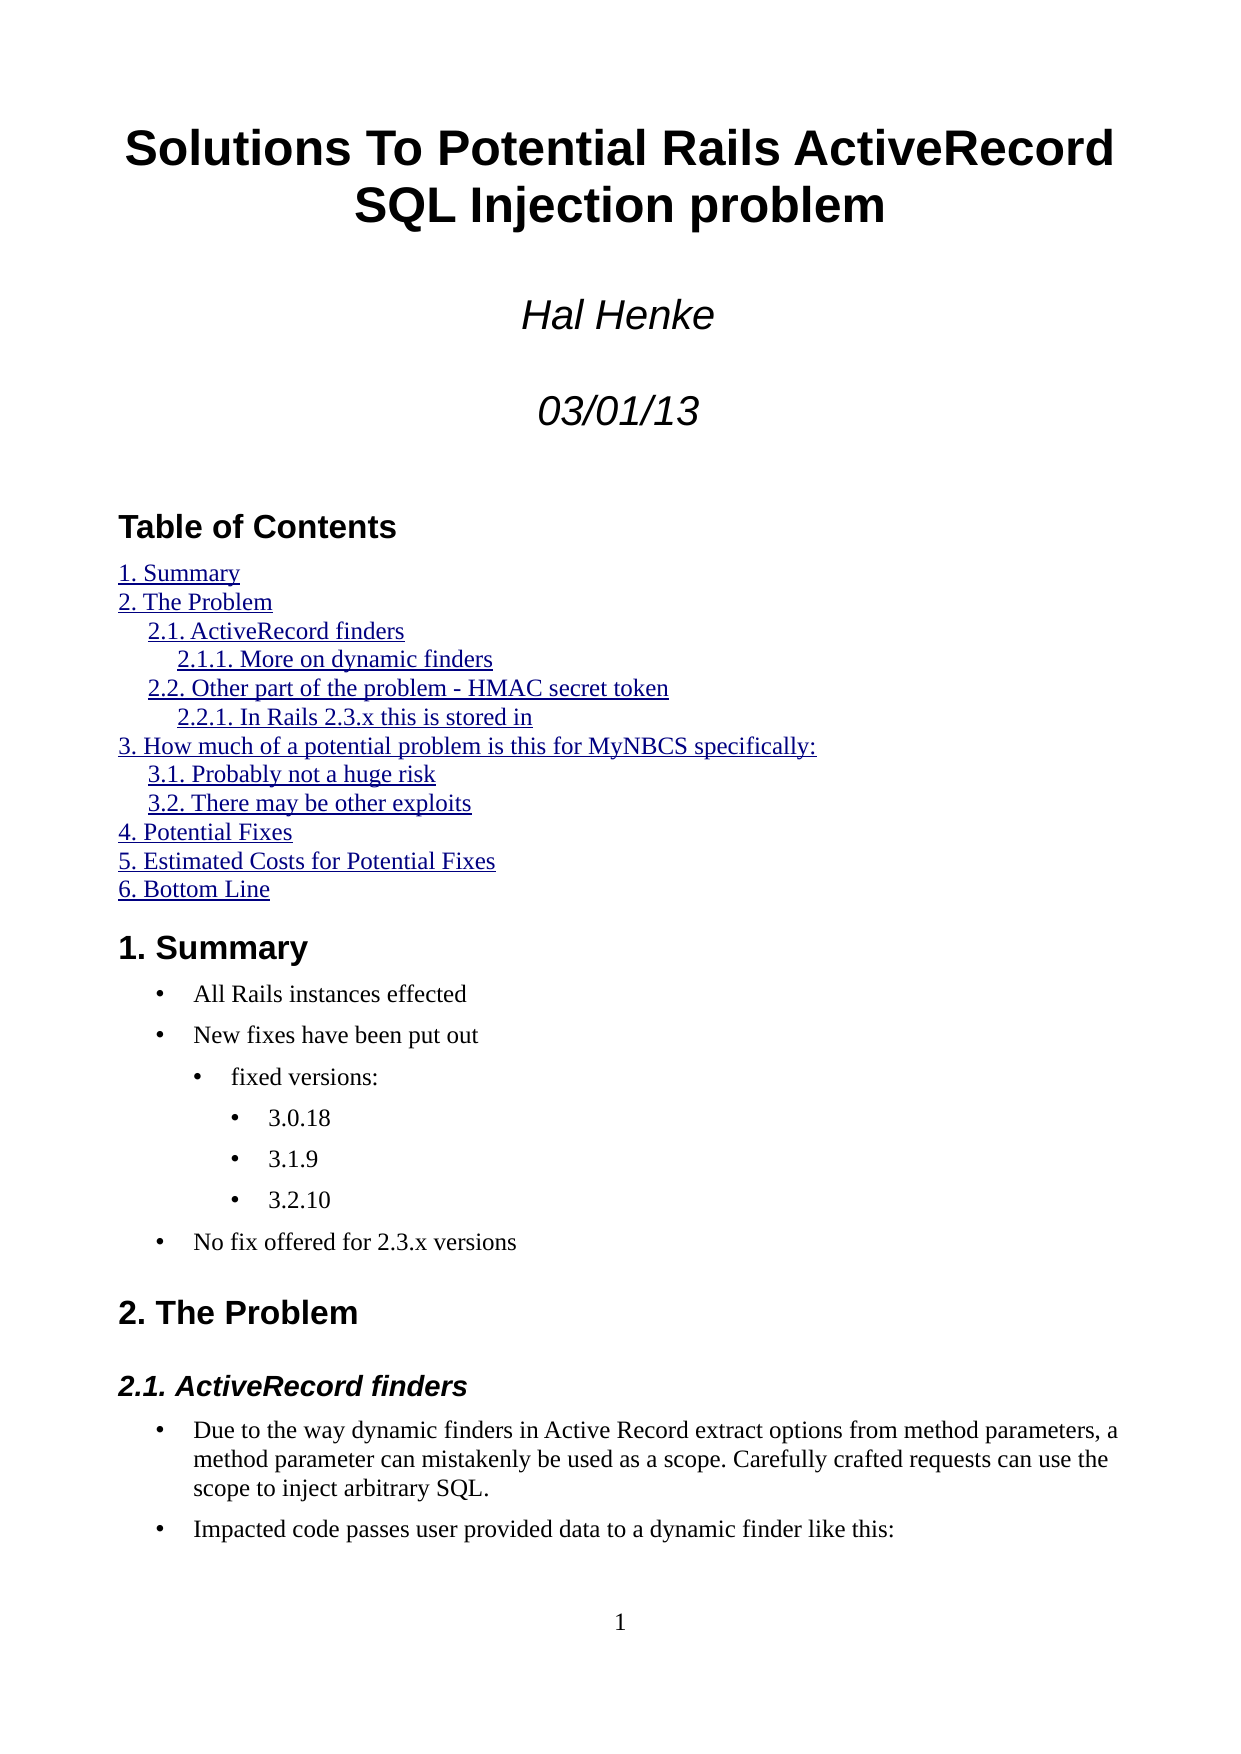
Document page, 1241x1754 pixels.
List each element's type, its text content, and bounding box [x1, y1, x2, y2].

list No fix offered for 2.3.x versions [156, 1227, 1122, 1256]
text 3.2. There may be other exploits [148, 788, 1122, 817]
text 3. How much of a potential problem is this for MyNBCS specifically: [118, 731, 1122, 759]
list Impacted code passes user provided data to a dynamic finder like this: [156, 1514, 1122, 1543]
list All Rails instances effected [156, 979, 1122, 1008]
text 4. Potential Fixes [118, 817, 1122, 846]
list Due to the way dynamic finders in Active Record extract options from method parameters, a method parameter can mistakenly be used as a scope. Carefully crafted requests can use the scope to inject arbitrary SQL. [156, 1415, 1122, 1502]
text 2. The Problem [118, 587, 1122, 616]
list New fixes have been put out [156, 1021, 1122, 1049]
subtitle Hal Henke [118, 291, 1122, 338]
text 2.1. ActiveRecord finders [148, 616, 1122, 644]
text 2.2.1. In Rails 2.3.x this is stored in [177, 702, 1122, 731]
subtitle Summary [118, 928, 1122, 967]
list 3.0.18 [231, 1103, 1122, 1132]
list 3.1.9 [231, 1144, 1122, 1173]
text 2.1.1. More on dynamic finders [177, 644, 1122, 673]
subtitle The Problem [118, 1293, 1122, 1332]
list 3.2.10 [231, 1186, 1122, 1214]
title Solutions To Potential Rails ActiveRecord SQL Injection problem [118, 118, 1122, 233]
subtitle Table of Contents [118, 507, 1122, 546]
subtitle ActiveRecord finders [118, 1369, 1122, 1403]
text 6. Bottom Line [118, 874, 1122, 903]
text 3.1. Probably not a huge risk [148, 759, 1122, 788]
text 1. Summary [118, 558, 1122, 587]
text 2.2. Other part of the problem - HMAC secret token [148, 673, 1122, 702]
subtitle 04 Jan 2013 [118, 386, 1122, 434]
list fixed versions: [193, 1062, 1122, 1091]
text 5. Estimated Costs for Potential Fixes [118, 846, 1122, 874]
